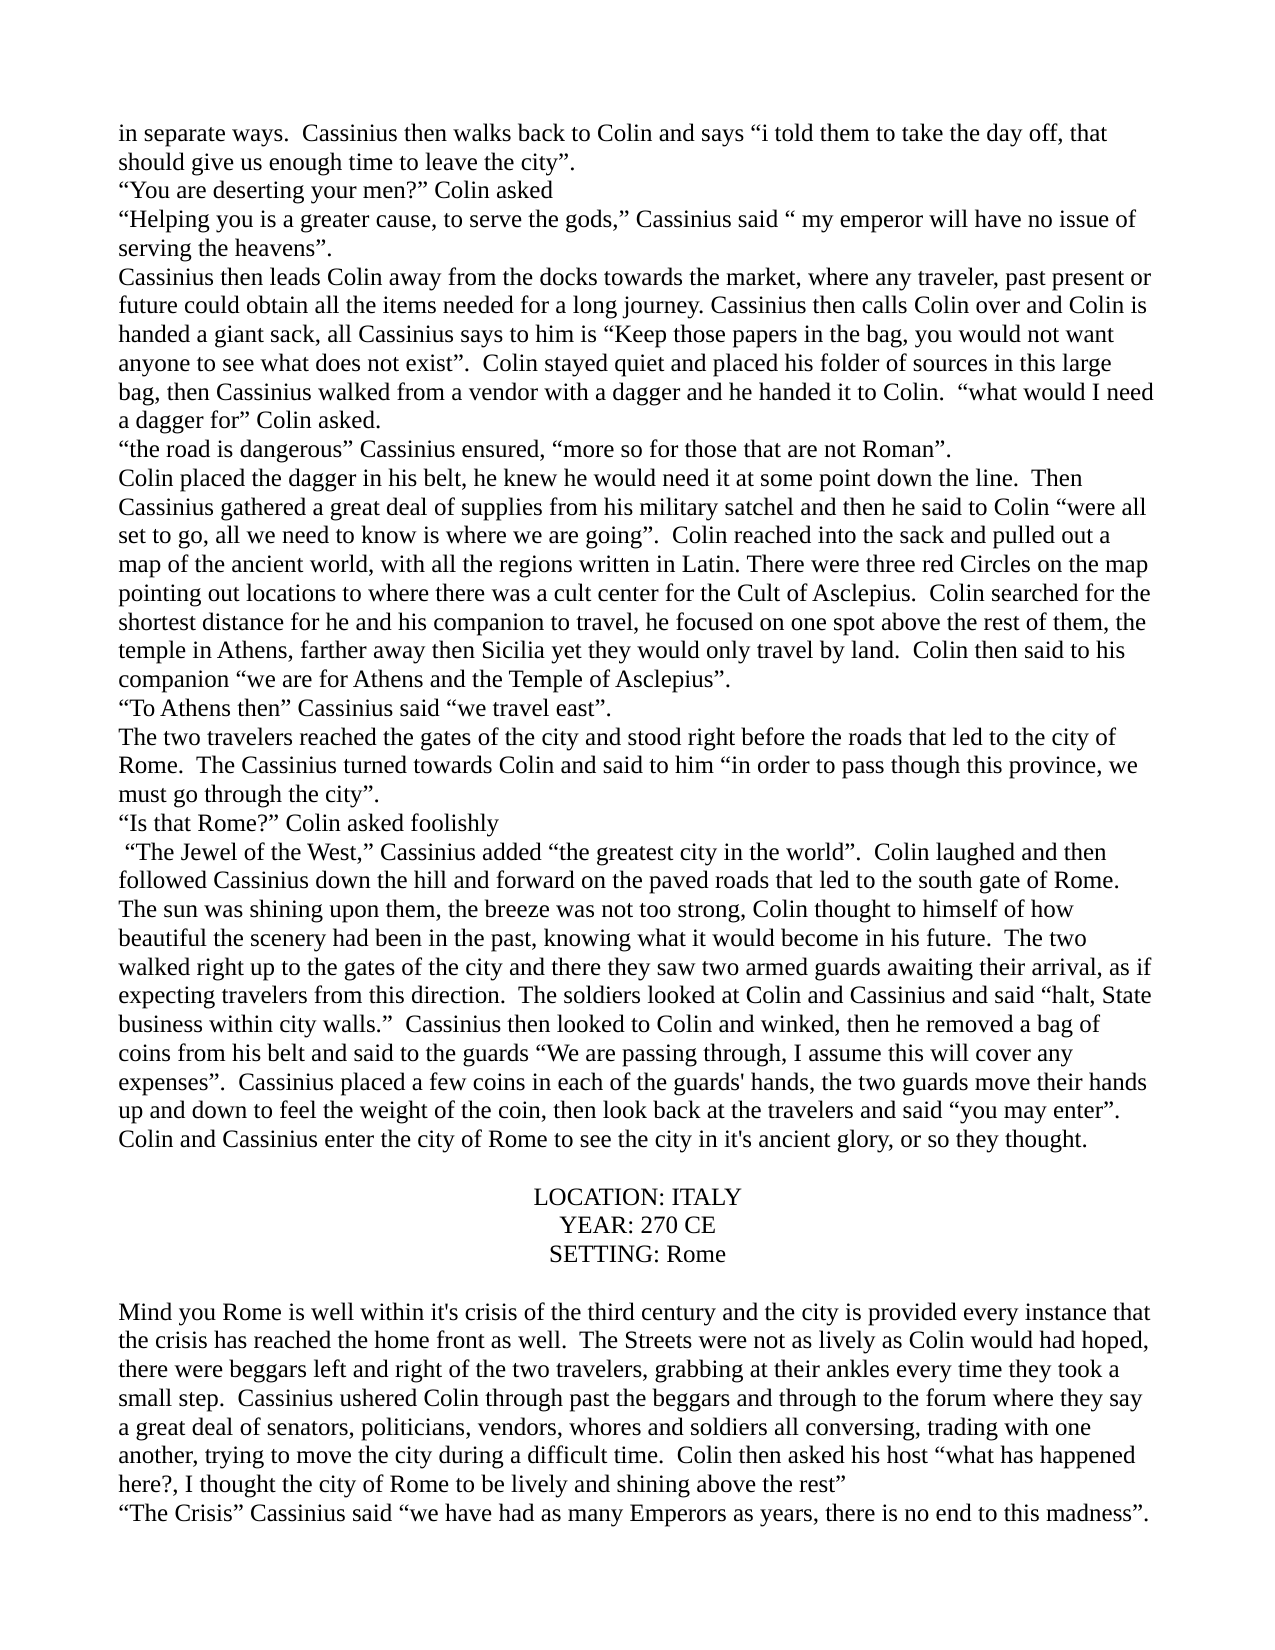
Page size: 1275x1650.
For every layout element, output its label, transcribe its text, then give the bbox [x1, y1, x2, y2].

text “You are deserting your men?” Colin asked [118, 176, 1157, 204]
text Mind you Rome is well within it's crisis of the third century and the city is provided every instance that the crisis has reached the home front as well. The Streets were not as lively as Colin would had hoped, there were beggars left and right of the two travelers, grabbing at their ankles every time they took a small step. Cassinius ushered Colin through past the beggars and through to the forum where they say a great deal of senators, politicians, vendors, whores and soldiers all conversing, trading with one another, trying to move the city during a difficult time. Colin then asked his host “what has happened here?, I thought the city of Rome to be lively and shining above the rest” [118, 1297, 1157, 1498]
text Cassinius then leads Colin away from the docks towards the market, where any traveler, past present or future could obtain all the items needed for a long journey. Cassinius then calls Colin over and Colin is handed a giant sack, all Cassinius says to him is “Keep those papers in the bag, you would not want anyone to see what does not exist”. Colin stayed quiet and placed his folder of sources in this large bag, then Cassinius walked from a vendor with a dagger and he handed it to Colin. “what would I need a dagger for” Colin asked. [118, 262, 1157, 434]
text “Helping you is a greater cause, to serve the gods,” Cassinius said “ my emperor will have no issue of serving the heavens”. [118, 204, 1157, 262]
text SETTING: Rome [118, 1239, 1157, 1268]
text “Is that Rome?” Colin asked foolishly [118, 808, 1157, 837]
text Colin placed the dagger in his belt, he knew he would need it at some point down the line. Then Cassinius gathered a great deal of supplies from his military satchel and then he said to Colin “were all set to go, all we need to know is where we are going”. Colin reached into the sack and pulled out a map of the ancient world, with all the regions written in Latin. There were three red Circles on the map pointing out locations to where there was a cult center for the Cult of Asclepius. Colin searched for the shortest distance for he and his companion to travel, he focused on one spot above the rest of them, the temple in Athens, farther away then Sicilia yet they would only travel by land. Colin then said to his companion “we are for Athens and the Temple of Asclepius”. “To Athens then” Cassinius said “we travel east”. [118, 463, 1157, 722]
text The two travelers reached the gates of the city and stood right before the roads that led to the city of Rome. The Cassinius turned towards Colin and said to him “in order to pass though this province, we must go through the city”. [118, 722, 1157, 808]
text YEAR: 270 CE [118, 1211, 1157, 1239]
text LOCATION: ITALY [118, 1182, 1157, 1211]
text “The Jewel of the West,” Cassinius added “the greatest city in the world”. Colin laughed and then followed Cassinius down the hill and forward on the paved roads that led to the south gate of Rome. The sun was shining upon them, the breeze was not too strong, Colin thought to himself of how beautiful the scenery had been in the past, knowing what it would become in his future. The two walked right up to the gates of the city and there they saw two armed guards awaiting their arrival, as if expecting travelers from this direction. The soldiers looked at Colin and Cassinius and said “halt, State business within city walls.” Cassinius then looked to Colin and winked, then he removed a bag of coins from his belt and said to the guards “We are passing through, I assume this will cover any expenses”. Cassinius placed a few coins in each of the guards' hands, the two guards move their hands up and down to feel the weight of the coin, then look back at the travelers and said “you may enter”. Colin and Cassinius enter the city of Rome to see the city in it's ancient glory, or so they thought. [118, 837, 1157, 1153]
text in separate ways. Cassinius then walks back to Colin and says “i told them to take the day off, that should give us enough time to leave the city”. [118, 118, 1157, 176]
text “the road is dangerous” Cassinius ensured, “more so for those that are not Roman”. [118, 434, 1157, 463]
text “The Crisis” Cassinius said “we have had as many Emperors as years, there is no end to this madness”. [118, 1498, 1157, 1527]
